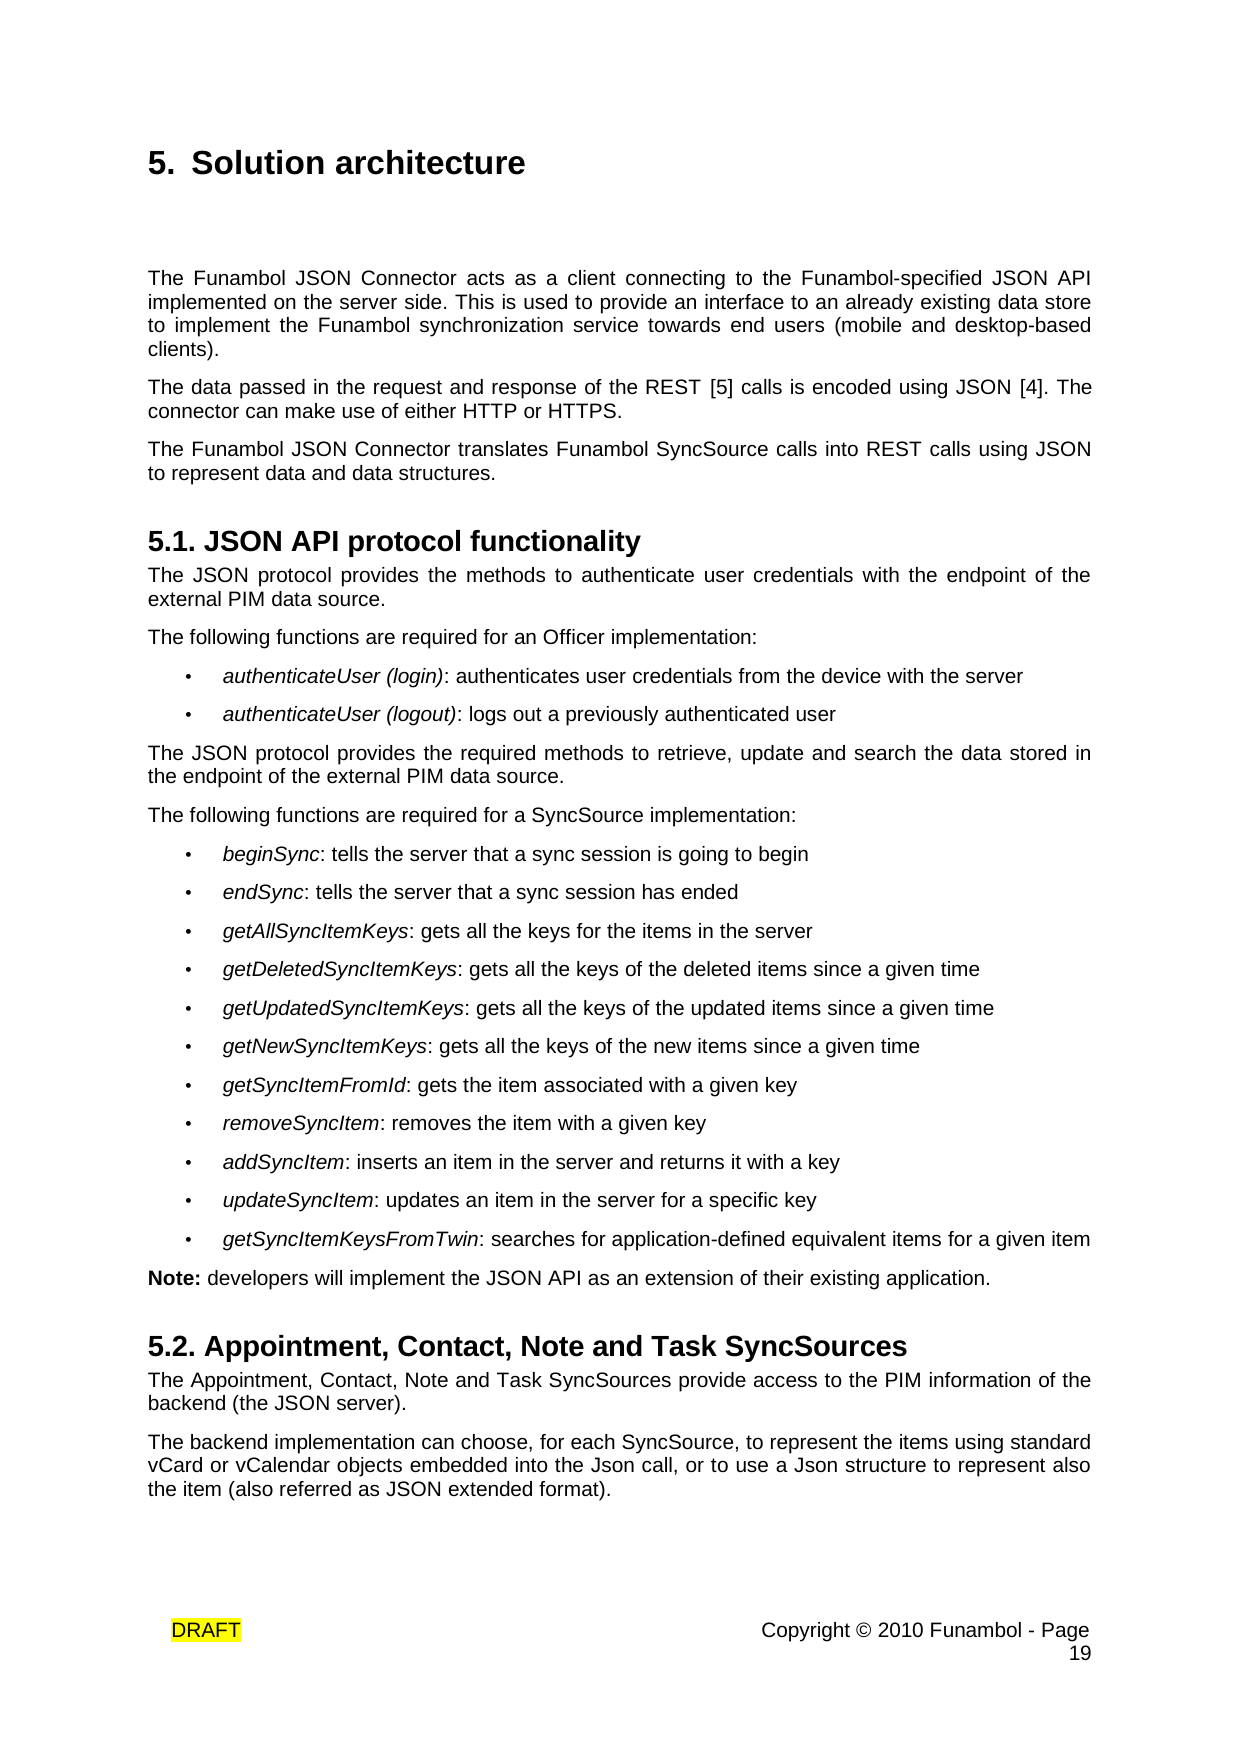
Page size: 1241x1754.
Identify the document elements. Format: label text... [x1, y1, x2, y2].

list endSync: tells the server that a sync session has ended [185, 881, 1093, 904]
subtitle Solution architecture [148, 144, 1093, 181]
list authenticateUser (login): authenticates user credentials from the device with the server [185, 664, 1093, 688]
list updateSyncItem: updates an item in the server for a specific key [185, 1189, 1093, 1212]
list getUpdatedSyncItemKeys: gets all the keys of the updated items since a given time [185, 996, 1093, 1020]
text The Appointment, Contact, Note and Task SyncSources provide access to the PIM information of the backend (the JSON server). [148, 1368, 1093, 1415]
list addSyncItem: inserts an item in the server and returns it with a key [185, 1150, 1093, 1174]
text The following functions are required for a SyncSource implementation: [148, 803, 1093, 827]
list getAllSyncItemKeys: gets all the keys for the items in the server [185, 919, 1093, 943]
text The backend implementation can choose, for each SyncSource, to represent the items using standard vCard or vCalendar objects embedded into the Json call, or to use a Json structure to represent also the item (also referred as JSON extended format). [148, 1430, 1093, 1501]
text Note: developers will implement the JSON API as an extension of their existing application. [148, 1266, 1093, 1289]
text The Funambol JSON Connector translates Funambol SyncSource calls into REST calls using JSON to represent data and data structures. [148, 438, 1093, 485]
subtitle JSON API protocol functionality [148, 525, 1093, 557]
list getSyncItemKeysFromTwin: searches for application-defined equivalent items for a given item [185, 1227, 1093, 1251]
list getSyncItemFromId: gets the item associated with a given key [185, 1073, 1093, 1097]
text The following functions are required for an Officer implementation: [148, 626, 1093, 649]
list getNewSyncItemKeys: gets all the keys of the new items since a given time [185, 1035, 1093, 1058]
text The JSON protocol provides the required methods to retrieve, update and search the data stored in the endpoint of the external PIM data source. [148, 741, 1093, 788]
subtitle Appointment, Contact, Note and Task SyncSources [148, 1329, 1093, 1362]
text The data passed in the request and response of the REST [5] calls is encoded using JSON [4]. The connector can make use of either HTTP or HTTPS. [148, 376, 1093, 423]
list getDeletedSyncItemKeys: gets all the keys of the deleted items since a given time [185, 958, 1093, 981]
list removeSyncItem: removes the item with a given key [185, 1112, 1093, 1135]
list beginSync: tells the server that a sync session is going to begin [185, 842, 1093, 866]
list authenticateUser (logout): logs out a previously authenticated user [185, 703, 1093, 726]
text The JSON protocol provides the methods to authenticate user credentials with the endpoint of the external PIM data source. [148, 564, 1093, 611]
text The Funambol JSON Connector acts as a client connecting to the Funambol-specified JSON API implemented on the server side. This is used to provide an interface to an already existing data store to implement the Funambol synchronization service towards end users (mobile and desktop-based clients). [148, 267, 1093, 361]
